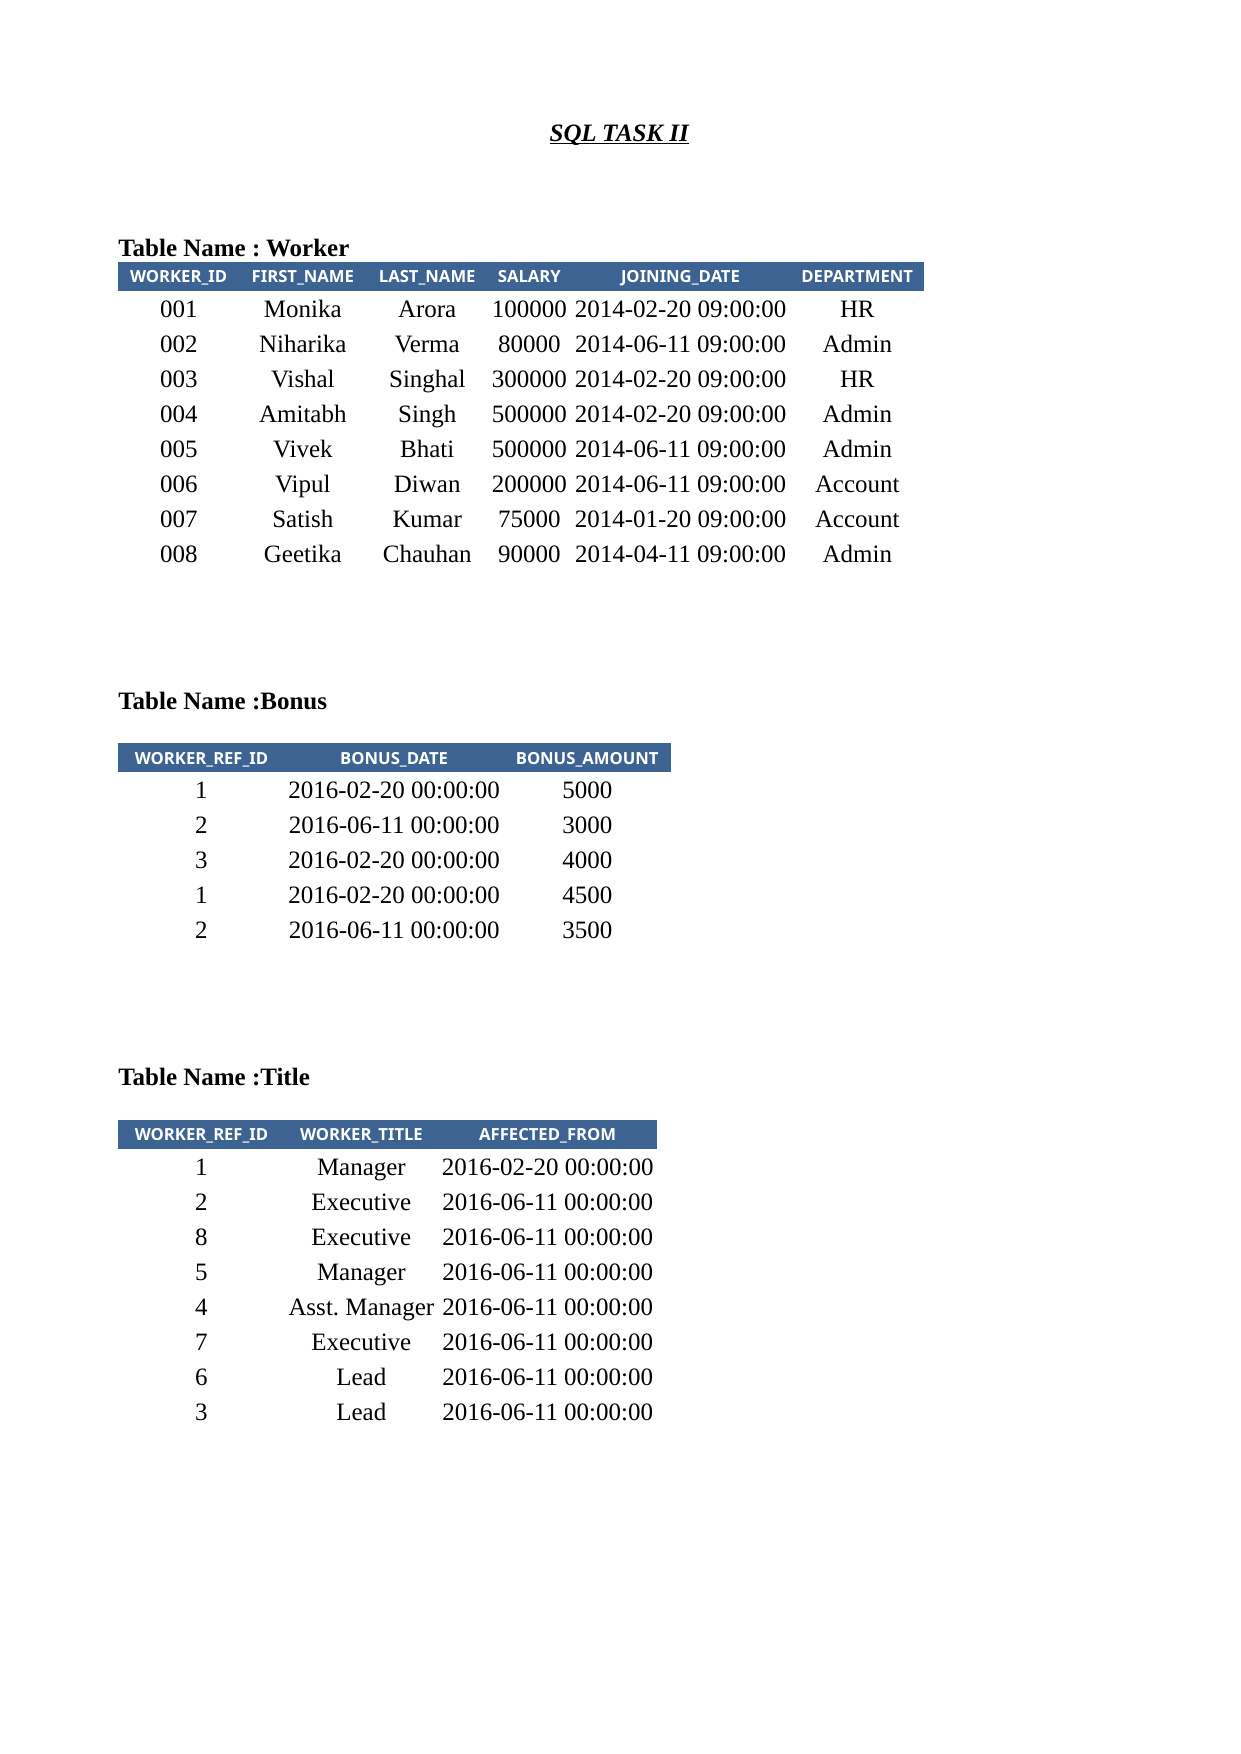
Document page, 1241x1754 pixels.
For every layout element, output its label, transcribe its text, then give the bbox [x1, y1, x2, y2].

table_cell 5000 [503, 772, 671, 807]
text Table Name :Bonus [118, 686, 1122, 714]
table_cell Admin [790, 326, 924, 361]
table_cell Vishal [239, 361, 366, 396]
table_cell Singh [366, 396, 487, 431]
table_cell Lead [284, 1394, 438, 1429]
table_cell 2014-01-20 09:00:00 [571, 501, 790, 536]
table_cell 007 [118, 501, 239, 536]
table_cell 2016-02-20 00:00:00 [284, 772, 503, 807]
table_cell 2014-06-11 09:00:00 [571, 466, 790, 501]
table_cell 6 [118, 1359, 284, 1394]
table_cell 7 [118, 1324, 284, 1359]
table_cell 3500 [503, 912, 671, 947]
table_cell 2016-06-11 00:00:00 [438, 1394, 657, 1429]
table_header LAST_NAME [366, 262, 487, 291]
table_cell Niharika [239, 326, 366, 361]
table_cell 4000 [503, 842, 671, 877]
table_cell 80000 [488, 326, 571, 361]
table_cell 2016-02-20 00:00:00 [438, 1149, 657, 1184]
table_cell 008 [118, 536, 239, 571]
table_cell 75000 [488, 501, 571, 536]
table_cell 2014-06-11 09:00:00 [571, 326, 790, 361]
table_header FIRST_NAME [239, 262, 366, 291]
table_cell 300000 [488, 361, 571, 396]
table_cell 2016-06-11 00:00:00 [438, 1254, 657, 1289]
table_cell 2 [118, 807, 284, 842]
table_cell Diwan [366, 466, 487, 501]
table_cell Admin [790, 431, 924, 466]
table_cell Chauhan [366, 536, 487, 571]
table_cell Bhati [366, 431, 487, 466]
table_cell Arora [366, 291, 487, 326]
table_cell Verma [366, 326, 487, 361]
table_cell Executive [284, 1184, 438, 1219]
table_header BONUS_DATE [284, 743, 503, 772]
table_cell HR [790, 291, 924, 326]
table_cell Singhal [366, 361, 487, 396]
table_cell 2014-06-11 09:00:00 [571, 431, 790, 466]
table_cell 3 [118, 1394, 284, 1429]
table_cell 2016-06-11 00:00:00 [284, 912, 503, 947]
table_cell Geetika [239, 536, 366, 571]
table_cell Amitabh [239, 396, 366, 431]
table_header BONUS_AMOUNT [503, 743, 671, 772]
table_cell 100000 [488, 291, 571, 326]
table_cell 5 [118, 1254, 284, 1289]
table_cell 4500 [503, 877, 671, 912]
table_cell Asst. Manager [284, 1289, 438, 1324]
table_header WORKER_ID [118, 262, 239, 291]
table_cell Satish [239, 501, 366, 536]
table_header AFFECTED_FROM [438, 1120, 657, 1149]
table_cell Account [790, 466, 924, 501]
table_cell Vivek [239, 431, 366, 466]
table_cell Executive [284, 1324, 438, 1359]
table_cell 2016-06-11 00:00:00 [438, 1184, 657, 1219]
table_cell 001 [118, 291, 239, 326]
table_cell 90000 [488, 536, 571, 571]
table_cell 2014-02-20 09:00:00 [571, 396, 790, 431]
table_cell Executive [284, 1219, 438, 1254]
table_cell Monika [239, 291, 366, 326]
table_cell HR [790, 361, 924, 396]
table_cell 2016-06-11 00:00:00 [438, 1219, 657, 1254]
table_header WORKER_TITLE [284, 1120, 438, 1149]
table_cell Lead [284, 1359, 438, 1394]
table_cell 2016-06-11 00:00:00 [438, 1289, 657, 1324]
table_header SALARY [488, 262, 571, 291]
text Table Name : Worker [118, 233, 1122, 262]
table_cell Vipul [239, 466, 366, 501]
table_cell 2014-02-20 09:00:00 [571, 291, 790, 326]
table_cell Manager [284, 1254, 438, 1289]
table_cell 2 [118, 912, 284, 947]
table_cell Admin [790, 396, 924, 431]
table_cell 2 [118, 1184, 284, 1219]
table_cell 003 [118, 361, 239, 396]
table_header WORKER_REF_ID [118, 743, 284, 772]
table_cell 2016-02-20 00:00:00 [284, 877, 503, 912]
table_cell 8 [118, 1219, 284, 1254]
table_cell 2014-02-20 09:00:00 [571, 361, 790, 396]
table_cell Account [790, 501, 924, 536]
table_cell 004 [118, 396, 239, 431]
table_cell 1 [118, 1149, 284, 1184]
table_cell 4 [118, 1289, 284, 1324]
table_cell 005 [118, 431, 239, 466]
table_cell 2016-06-11 00:00:00 [438, 1324, 657, 1359]
table_cell 3000 [503, 807, 671, 842]
table_header JOINING_DATE [571, 262, 790, 291]
table_cell 1 [118, 877, 284, 912]
table_cell 2016-02-20 00:00:00 [284, 842, 503, 877]
table_cell 500000 [488, 431, 571, 466]
table_cell Kumar [366, 501, 487, 536]
table_cell 200000 [488, 466, 571, 501]
table_cell Manager [284, 1149, 438, 1184]
table_header WORKER_REF_ID [118, 1120, 284, 1149]
text Table Name :Title [118, 1062, 1122, 1091]
table_cell 1 [118, 772, 284, 807]
table_cell 2014-04-11 09:00:00 [571, 536, 790, 571]
table_cell 2016-06-11 00:00:00 [284, 807, 503, 842]
text SQL TASK II [118, 118, 1122, 147]
table_header DEPARTMENT [790, 262, 924, 291]
table_cell Admin [790, 536, 924, 571]
table_cell 002 [118, 326, 239, 361]
table_cell 006 [118, 466, 239, 501]
table_cell 3 [118, 842, 284, 877]
table_cell 500000 [488, 396, 571, 431]
table_cell 2016-06-11 00:00:00 [438, 1359, 657, 1394]
